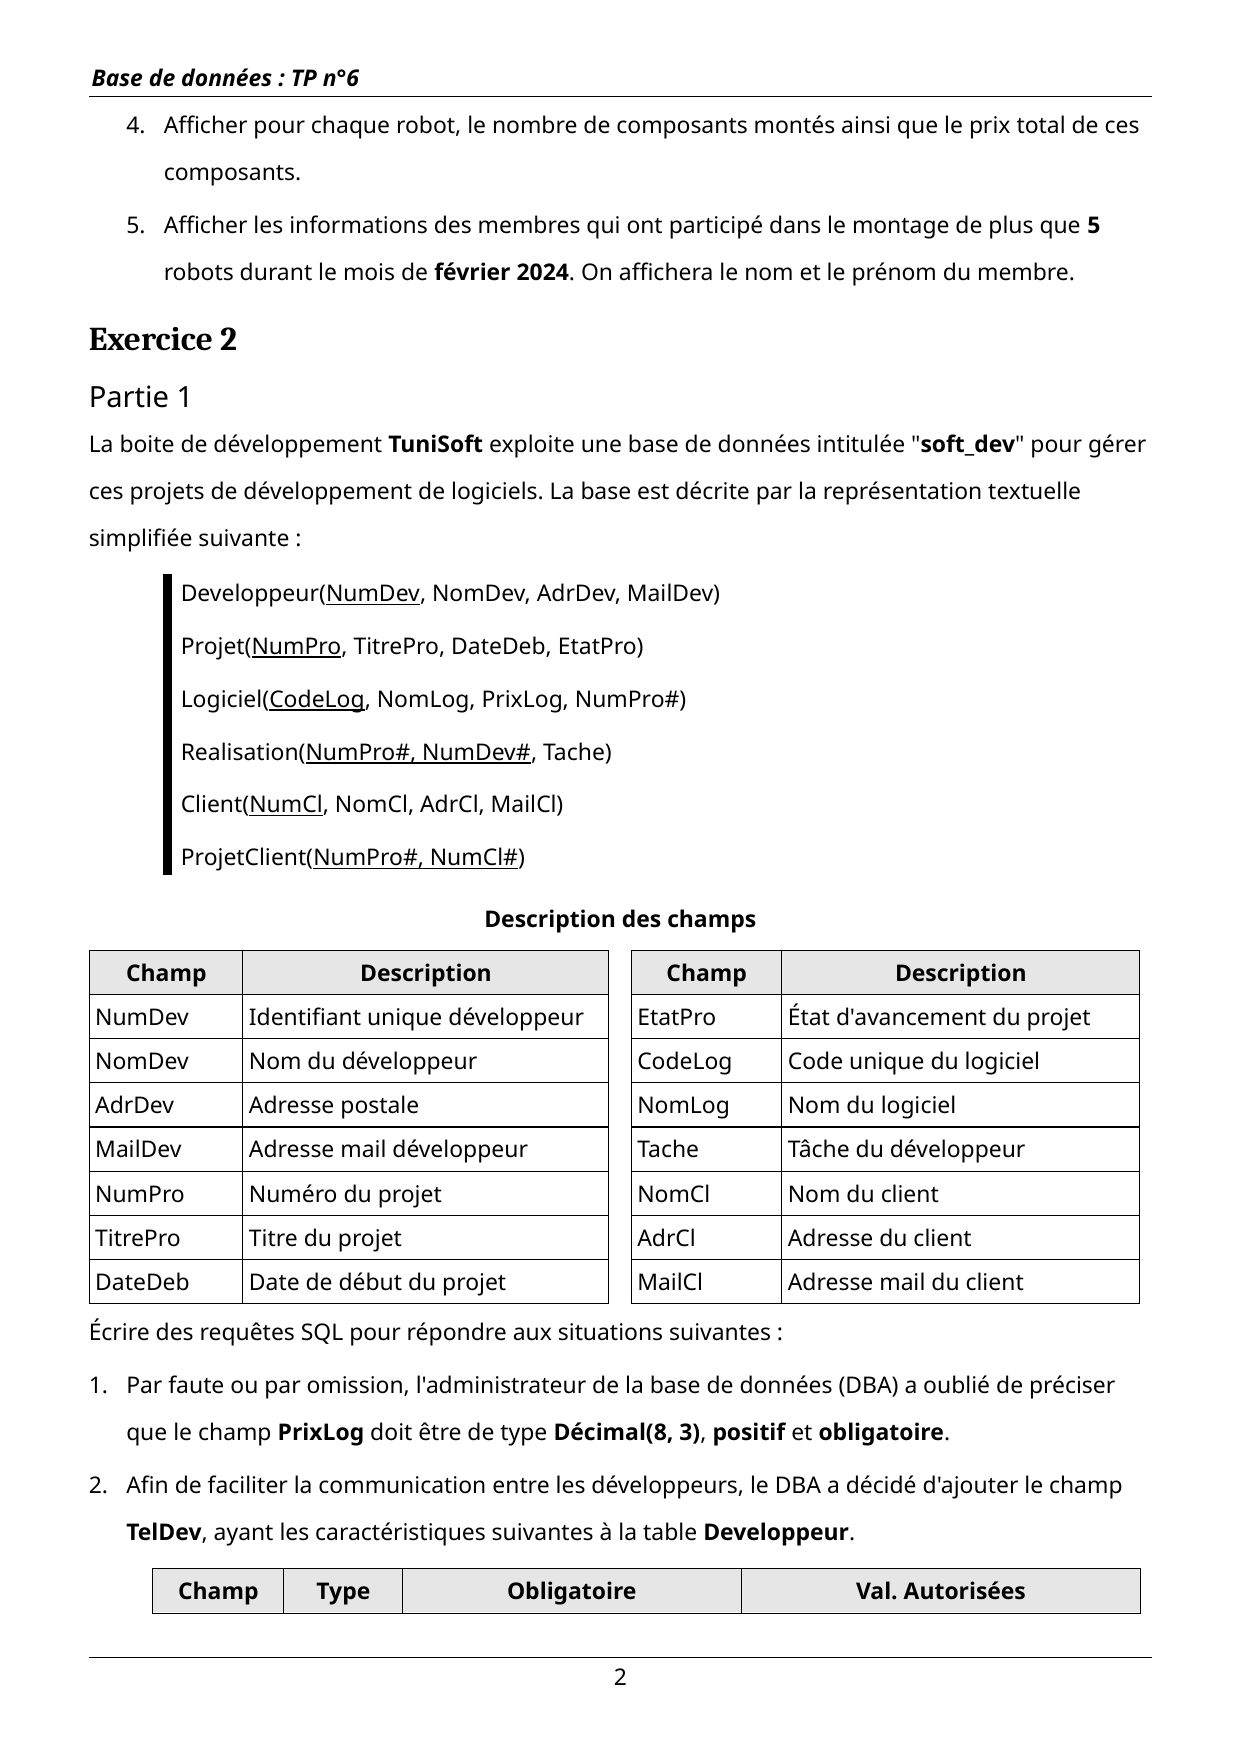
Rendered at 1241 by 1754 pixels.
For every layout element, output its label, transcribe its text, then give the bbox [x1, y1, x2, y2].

table_cell CodeLog [632, 1039, 781, 1082]
table_cell NumDev [90, 995, 242, 1038]
table_header Champ [90, 951, 242, 994]
table_cell Code unique du logiciel [782, 1039, 1139, 1082]
list Afficher les informations des membres qui ont participé dans le montage de plus que 5 robots durant le mois de février 2024. On affichera le nom et le prénom du membre. [126, 209, 1152, 287]
table_cell Adresse mail du client [782, 1260, 1139, 1303]
table_header Description [243, 951, 608, 994]
table_cell Nom du client [782, 1172, 1139, 1215]
table_cell AdrDev [90, 1083, 242, 1126]
text Logiciel(CodeLog, NomLog, PrixLog, NumPro#) [172, 680, 1152, 714]
table_cell Adresse du client [782, 1216, 1139, 1259]
subtitle Partie 1 [88, 376, 1152, 416]
table_cell Adresse mail développeur [243, 1128, 608, 1171]
table_cell Titre du projet [243, 1216, 608, 1259]
table_cell EtatPro [632, 995, 781, 1038]
text Client(NumCl, NomCl, AdrCl, MailCl) [172, 786, 1152, 820]
table_cell MailCl [632, 1260, 781, 1303]
table_cell NomCl [632, 1172, 781, 1215]
text Écrire des requêtes SQL pour répondre aux situations suivantes : [88, 1316, 1152, 1347]
table_header [609, 950, 619, 1304]
table_cell DateDeb [90, 1260, 242, 1303]
table_cell NomDev [90, 1039, 242, 1082]
subtitle Exercice 2 [88, 320, 1152, 358]
list Afficher pour chaque robot, le nombre de composants montés ainsi que le prix total de ces composants. [126, 109, 1152, 187]
text Realisation(NumPro#, NumDev#, Tache) [172, 733, 1152, 767]
text La boite de développement TuniSoft exploite une base de données intitulée "soft_dev" pour gérer ces projets de développement de logiciels. La base est décrite par la représentation textuelle simplifiée suivante : [88, 428, 1152, 553]
text Developpeur(NumDev, NomDev, AdrDev, MailDev) [172, 574, 1152, 608]
table_header Champ [632, 951, 781, 994]
table_cell NumPro [90, 1172, 242, 1215]
table_header [619, 950, 631, 1304]
table_cell Adresse postale [243, 1083, 608, 1126]
table_cell Date de début du projet [243, 1260, 608, 1303]
text Description des champs [88, 903, 1152, 934]
table_cell Identifiant unique développeur [243, 995, 608, 1038]
table_cell AdrCl [632, 1216, 781, 1259]
list Par faute ou par omission, l'administrateur de la base de données (DBA) a oublié de préciser que le champ PrixLog doit être de type Décimal(8, 3), positif et obligatoire. [88, 1369, 1152, 1447]
text Projet(NumPro, TitrePro, DateDeb, EtatPro) [172, 627, 1152, 661]
table_cell NomLog [632, 1083, 781, 1126]
table_header [1140, 950, 1150, 1304]
table_header Val. Autorisées [742, 1569, 1140, 1612]
table_header Obligatoire [403, 1569, 741, 1612]
table_cell Tache [632, 1128, 781, 1171]
table_cell MailDev [90, 1128, 242, 1171]
table_header [77, 950, 89, 1304]
table_header Type [284, 1569, 402, 1612]
table_cell État d'avancement du projet [782, 995, 1139, 1038]
table_header Description [782, 951, 1139, 994]
table_cell Numéro du projet [243, 1172, 608, 1215]
table_cell Nom du logiciel [782, 1083, 1139, 1126]
list Afin de faciliter la communication entre les développeurs, le DBA a décidé d'ajouter le champ TelDev, ayant les caractéristiques suivantes à la table Developpeur. [88, 1468, 1152, 1547]
table_cell TitrePro [90, 1216, 242, 1259]
text ProjetClient(NumPro#, NumCl#) [172, 838, 1152, 875]
table_cell Nom du développeur [243, 1039, 608, 1082]
table_cell Tâche du développeur [782, 1128, 1139, 1171]
table_header Champ [153, 1569, 283, 1612]
